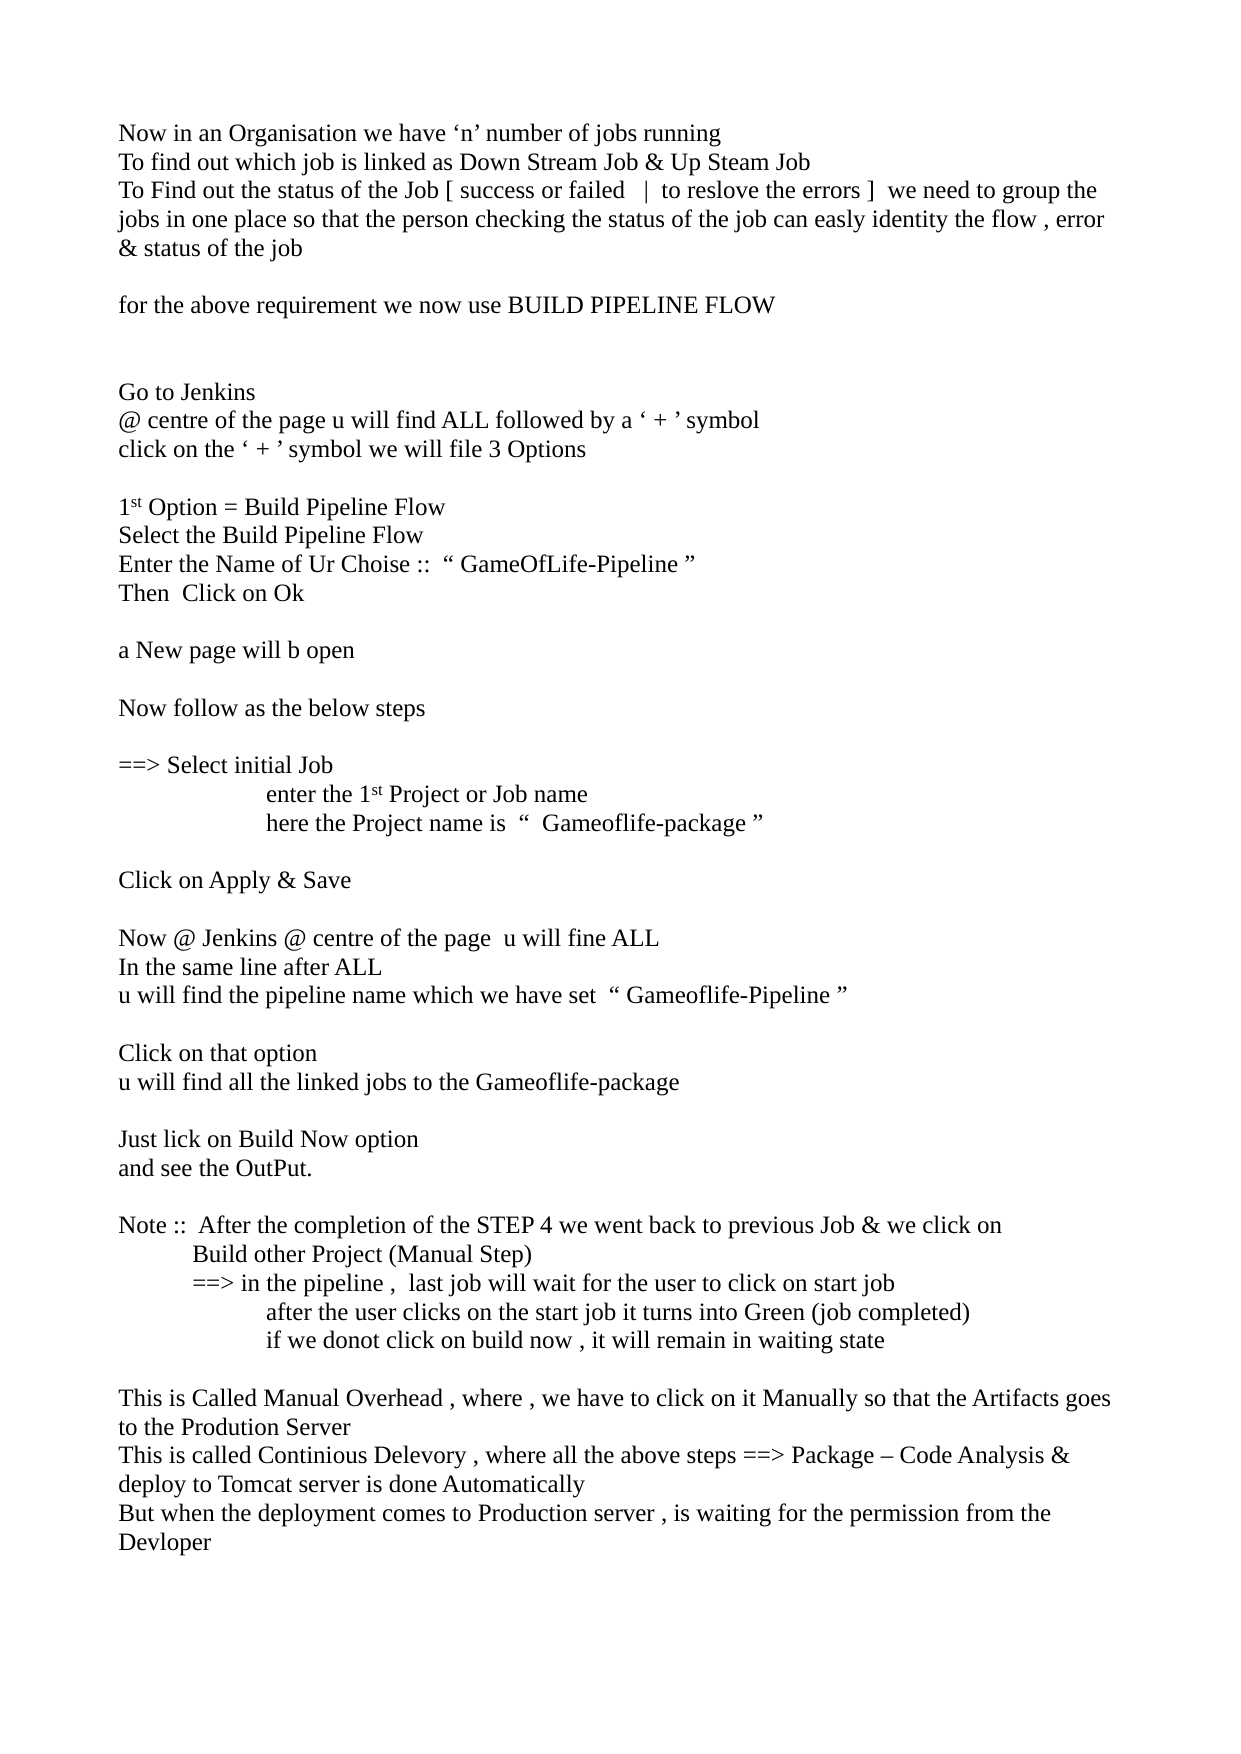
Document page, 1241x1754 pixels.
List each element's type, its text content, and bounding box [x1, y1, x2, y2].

text Enter the Name of Ur Choise :: “ GameOfLife-Pipeline ” [118, 549, 1122, 578]
text Now @ Jenkins @ centre of the page u will fine ALL [118, 923, 1122, 952]
text Click on Apply & Save [118, 866, 1122, 894]
text u will find the pipeline name which we have set “ Gameoflife-Pipeline ” [118, 981, 1122, 1009]
text here the Project name is “ Gameoflife-package ” [118, 808, 1122, 837]
text This is Called Manual Overhead , where , we have to click on it Manually so that the Artifacts goes to the Prodution Server [118, 1383, 1122, 1441]
text Build other Project (Manual Step) [118, 1239, 1122, 1268]
text ==> Select initial Job [118, 751, 1122, 779]
text In the same line after ALL [118, 952, 1122, 981]
text ==> in the pipeline , last job will wait for the user to click on start job [118, 1268, 1122, 1297]
text a New page will b open [118, 636, 1122, 664]
text Then Click on Ok [118, 578, 1122, 607]
text But when the deployment comes to Production server , is waiting for the permission from the Devloper [118, 1498, 1122, 1556]
text u will find all the linked jobs to the Gameoflife-package [118, 1067, 1122, 1096]
text To Find out the status of the Job [ success or failed | to reslove the errors ] we need to group the jobs in one place so that the person checking the status of the job can easly identity the flow , error & status of the job [118, 176, 1122, 262]
text Now in an Organisation we have ‘n’ number of jobs running [118, 118, 1122, 147]
text enter the 1st Project or Job name [118, 779, 1122, 808]
text To find out which job is linked as Down Stream Job & Up Steam Job [118, 147, 1122, 176]
text after the user clicks on the start job it turns into Green (job completed) [118, 1297, 1122, 1326]
text This is called Continious Delevory , where all the above steps ==> Package – Code Analysis & deploy to Tomcat server is done Automatically [118, 1441, 1122, 1498]
text click on the ‘ + ’ symbol we will file 3 Options [118, 434, 1122, 463]
text Just lick on Build Now option [118, 1124, 1122, 1153]
text Click on that option [118, 1038, 1122, 1067]
text Note :: After the completion of the STEP 4 we went back to previous Job & we click on [118, 1211, 1122, 1239]
text Now follow as the below steps [118, 693, 1122, 722]
text Select the Build Pipeline Flow [118, 521, 1122, 549]
text and see the OutPut. [118, 1153, 1122, 1182]
text @ centre of the page u will find ALL followed by a ‘ + ’ symbol [118, 406, 1122, 434]
text if we donot click on build now , it will remain in waiting state [118, 1326, 1122, 1354]
text Go to Jenkins [118, 377, 1122, 406]
text for the above requirement we now use BUILD PIPELINE FLOW [118, 291, 1122, 319]
text 1st Option = Build Pipeline Flow [118, 492, 1122, 521]
